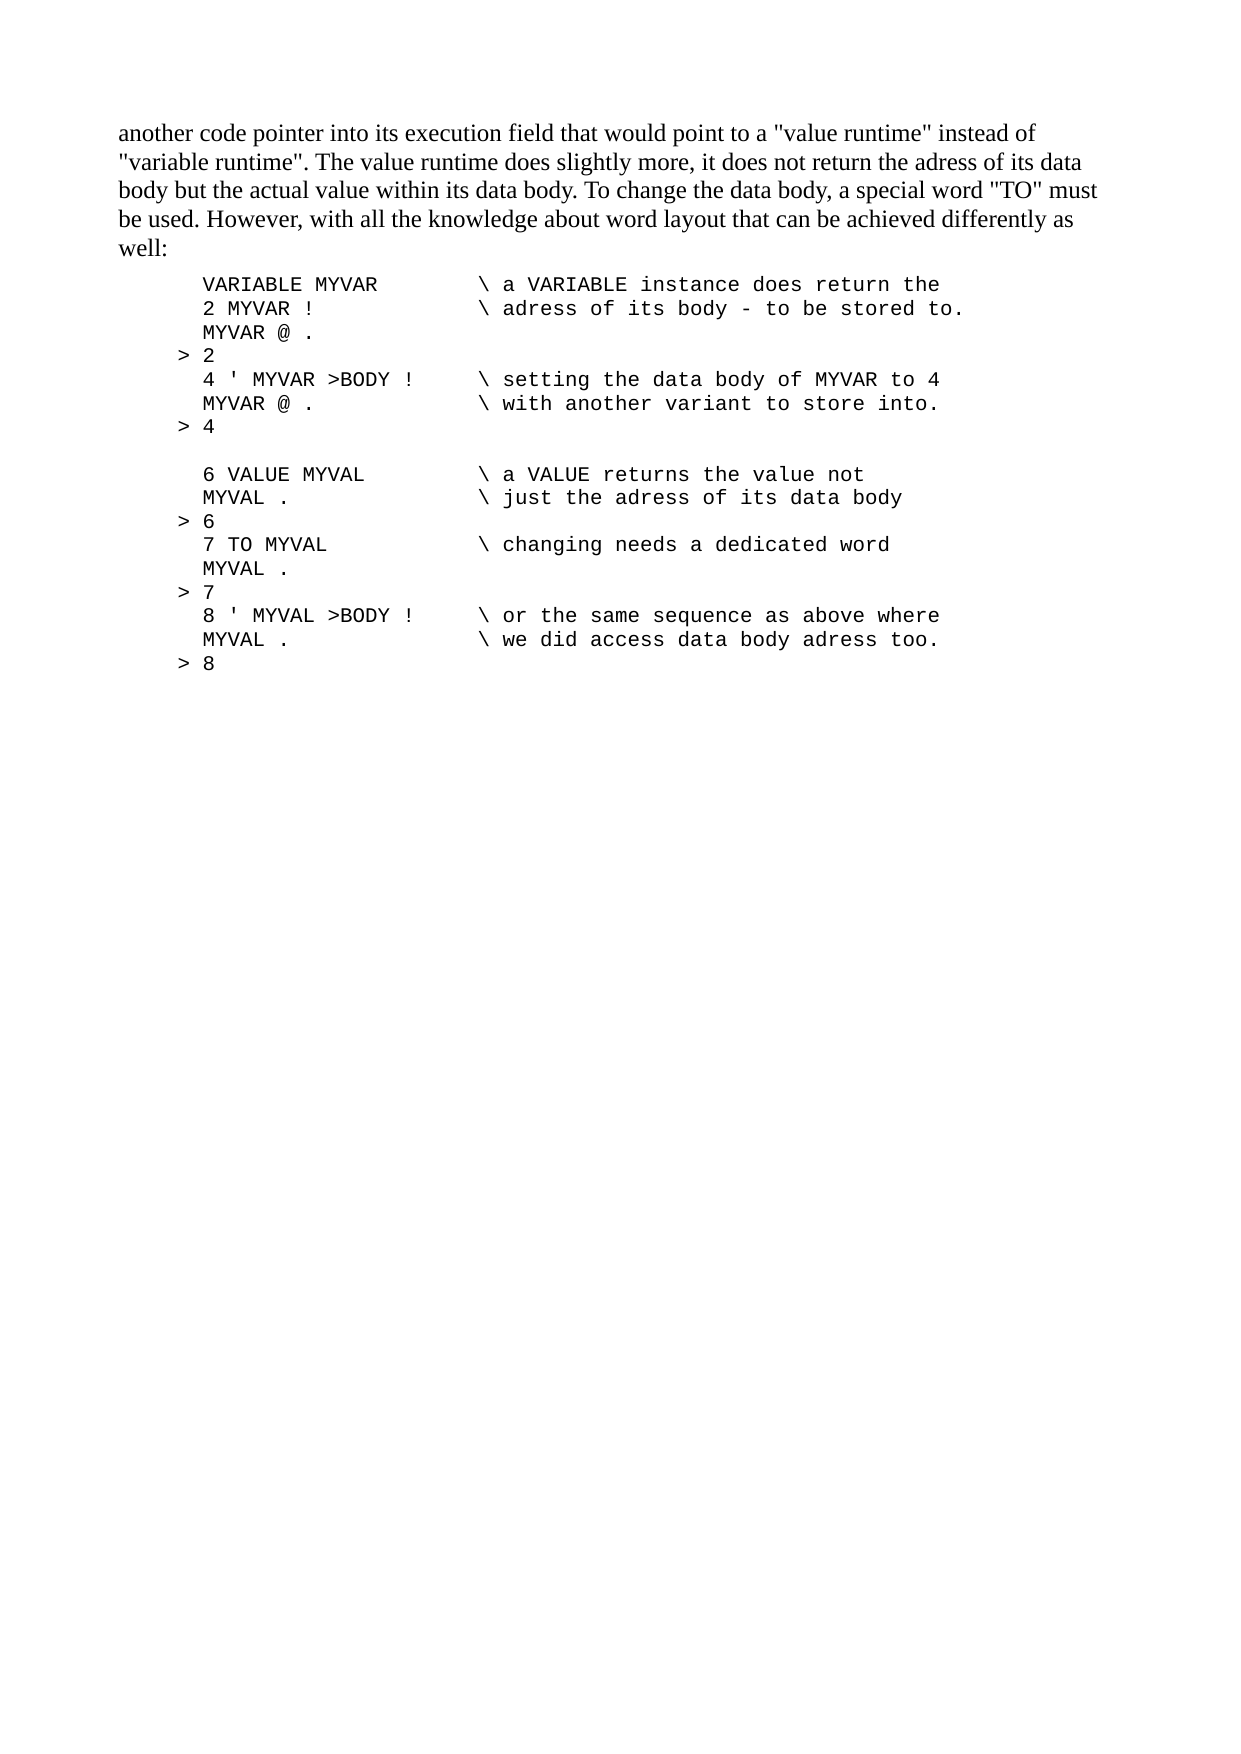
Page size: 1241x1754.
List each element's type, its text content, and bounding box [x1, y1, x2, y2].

text another code pointer into its execution field that would point to a "value runtime" instead of "variable runtime". The value runtime does slightly more, it does not return the adress of its data body but the actual value within its data body. To change the data body, a special word "TO" must be used. However, with all the knowledge about word layout that can be achieved differently as well: [118, 118, 1122, 262]
text VARIABLE MYVAR \ a VARIABLE instance does return the 2 MYVAR ! \ adress of its body - to be stored to. MYVAR @ . > 2 4 ' MYVAR >BODY ! \ setting the data body of MYVAR to 4 MYVAR @ . \ with another variant to store into. > 4 6 VALUE MYVAL \ a VALUE returns the value not MYVAL . \ just the adress of its data body > 6 7 TO MYVAL \ changing needs a dedicated word MYVAL . > 7 8 ' MYVAL >BODY ! \ or the same sequence as above where MYVAL . \ we did access data body adress too. > 8 [177, 274, 1063, 676]
